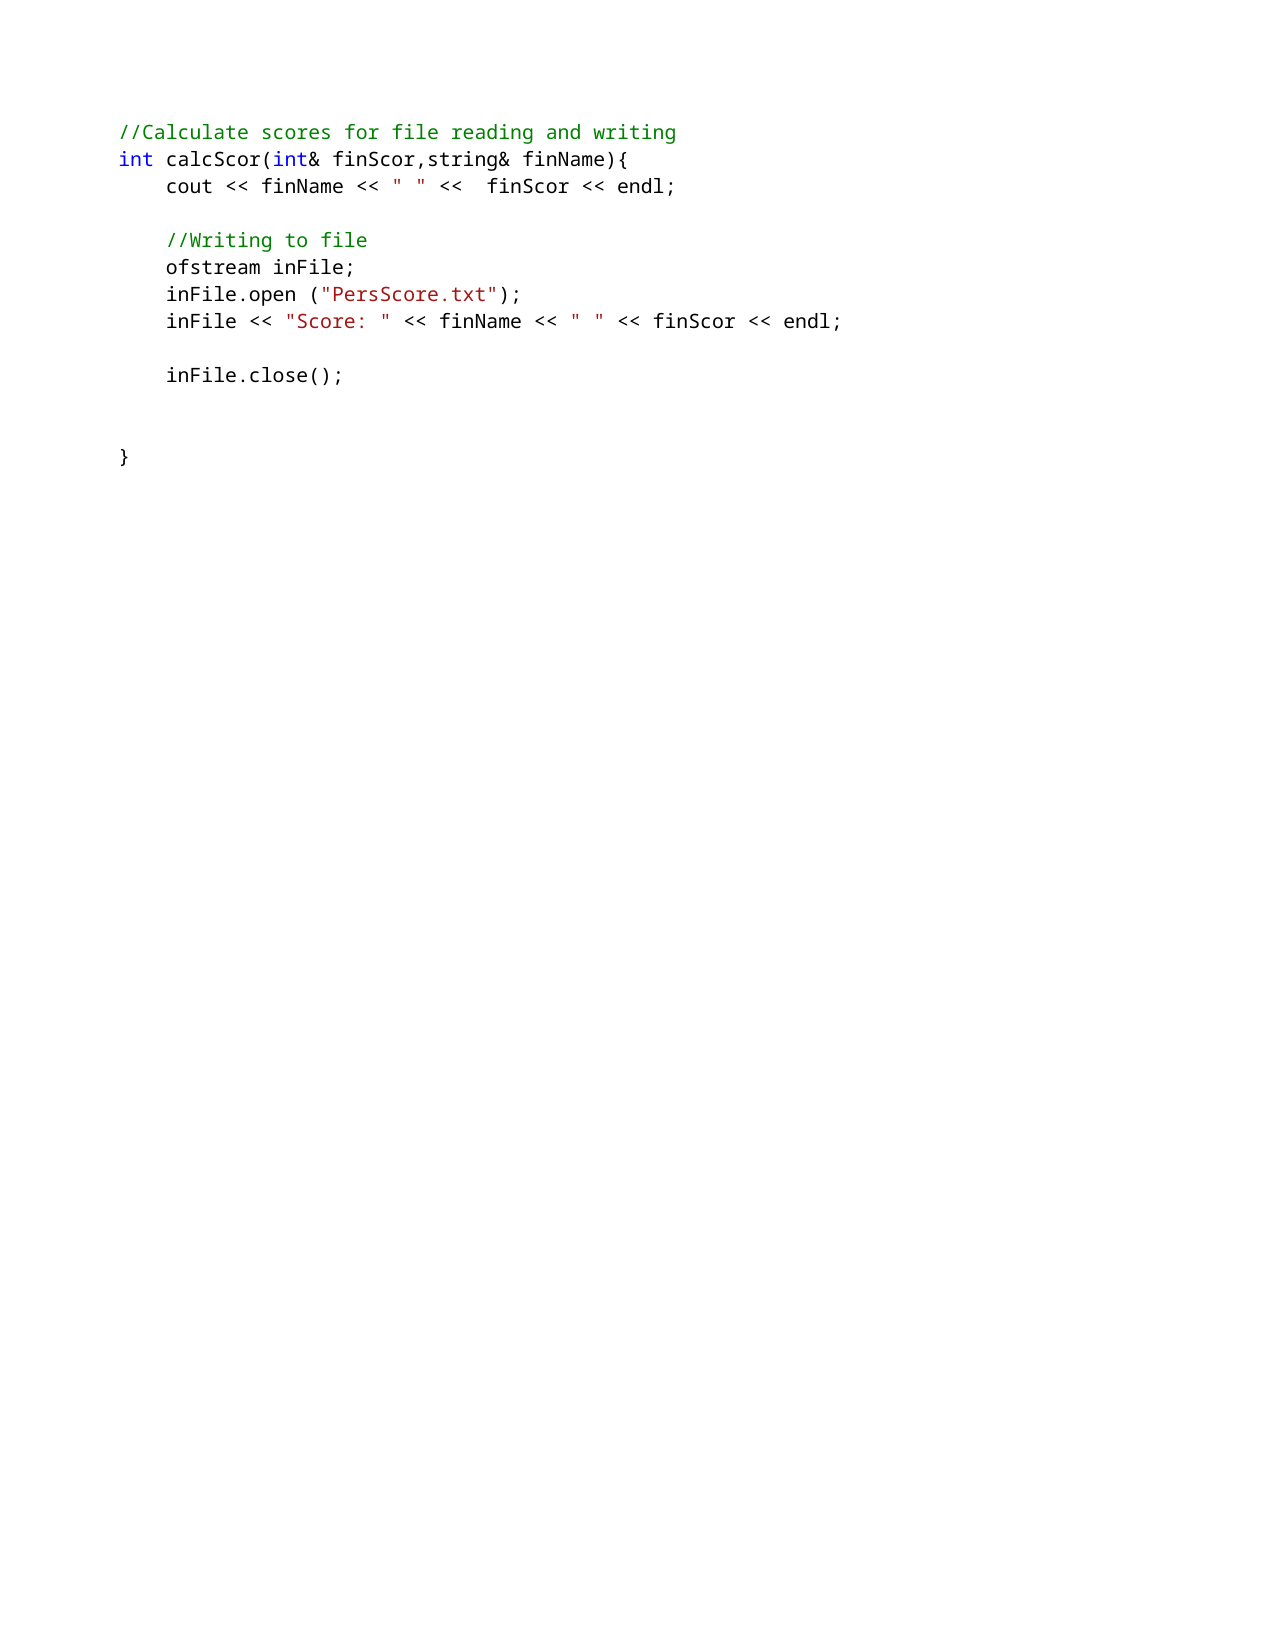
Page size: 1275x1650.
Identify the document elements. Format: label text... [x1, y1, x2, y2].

text inFile.close(); [118, 361, 1157, 388]
text cout << finName << " " << finScor << endl; [118, 172, 1157, 199]
text //Writing to file [118, 226, 1157, 253]
text inFile << "Score: " << finName << " " << finScor << endl; [118, 307, 1157, 334]
text //Calculate scores for file reading and writing [118, 118, 1157, 145]
text int calcScor(int& finScor,string& finName){ [118, 145, 1157, 172]
text inFile.open ("PersScore.txt"); [118, 280, 1157, 307]
text ofstream inFile; [118, 253, 1157, 280]
text } [118, 442, 1157, 469]
